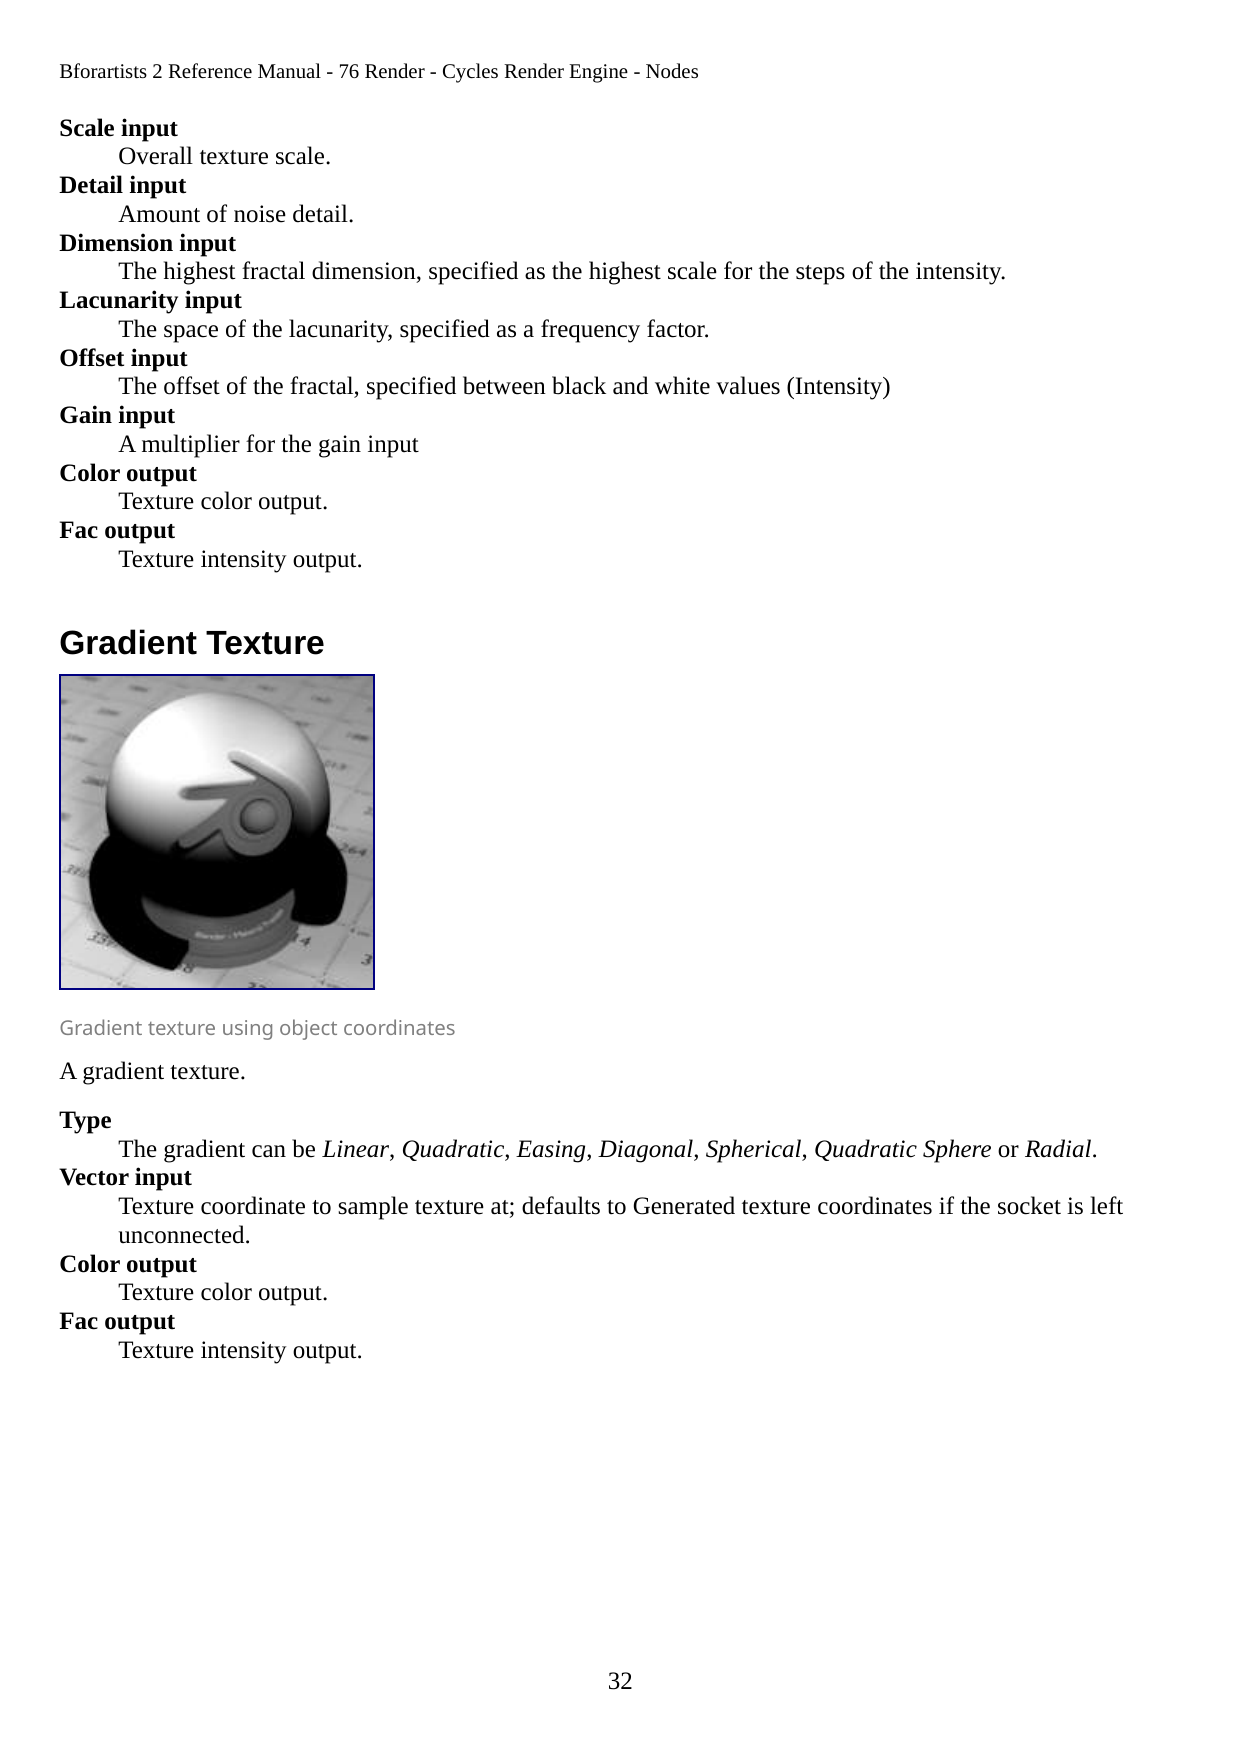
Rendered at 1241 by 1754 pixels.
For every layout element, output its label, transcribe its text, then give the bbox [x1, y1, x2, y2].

subtitle Color output [59, 458, 1181, 486]
list Texture color output. [118, 1277, 1181, 1306]
list Amount of noise detail. [118, 199, 1181, 228]
list Texture coordinate to sample texture at; defaults to Generated texture coordinates if the socket is left unconnected. [118, 1191, 1181, 1249]
picture [61, 676, 373, 988]
subtitle Gradient Texture [59, 623, 1181, 662]
subtitle Dimension input [59, 228, 1181, 256]
list The space of the lacunarity, specified as a frequency factor. [118, 314, 1181, 343]
list A multiplier for the gain input [118, 429, 1181, 458]
subtitle Fac output [59, 515, 1181, 544]
subtitle Color output [59, 1249, 1181, 1277]
list Texture color output. [118, 486, 1181, 515]
list Texture intensity output. [118, 1335, 1181, 1364]
subtitle Type [59, 1105, 1181, 1134]
subtitle Offset input [59, 343, 1181, 371]
list The offset of the fractal, specified between black and white values (Intensity) [118, 371, 1181, 400]
list Overall texture scale. [118, 141, 1181, 170]
subtitle Scale input [59, 113, 1181, 141]
text A gradient texture. [59, 1056, 1181, 1084]
subtitle Gain input [59, 400, 1181, 429]
list The gradient can be Linear, Quadratic, Easing, Diagonal, Spherical, Quadratic Sphere or Radial. [118, 1134, 1181, 1162]
subtitle Vector input [59, 1162, 1181, 1191]
text Gradient texture using object coordinates [59, 1010, 1181, 1041]
list Texture intensity output. [118, 544, 1181, 573]
subtitle Lacunarity input [59, 285, 1181, 314]
list The highest fractal dimension, specified as the highest scale for the steps of the intensity. [118, 256, 1181, 285]
subtitle Detail input [59, 170, 1181, 199]
subtitle Fac output [59, 1306, 1181, 1335]
